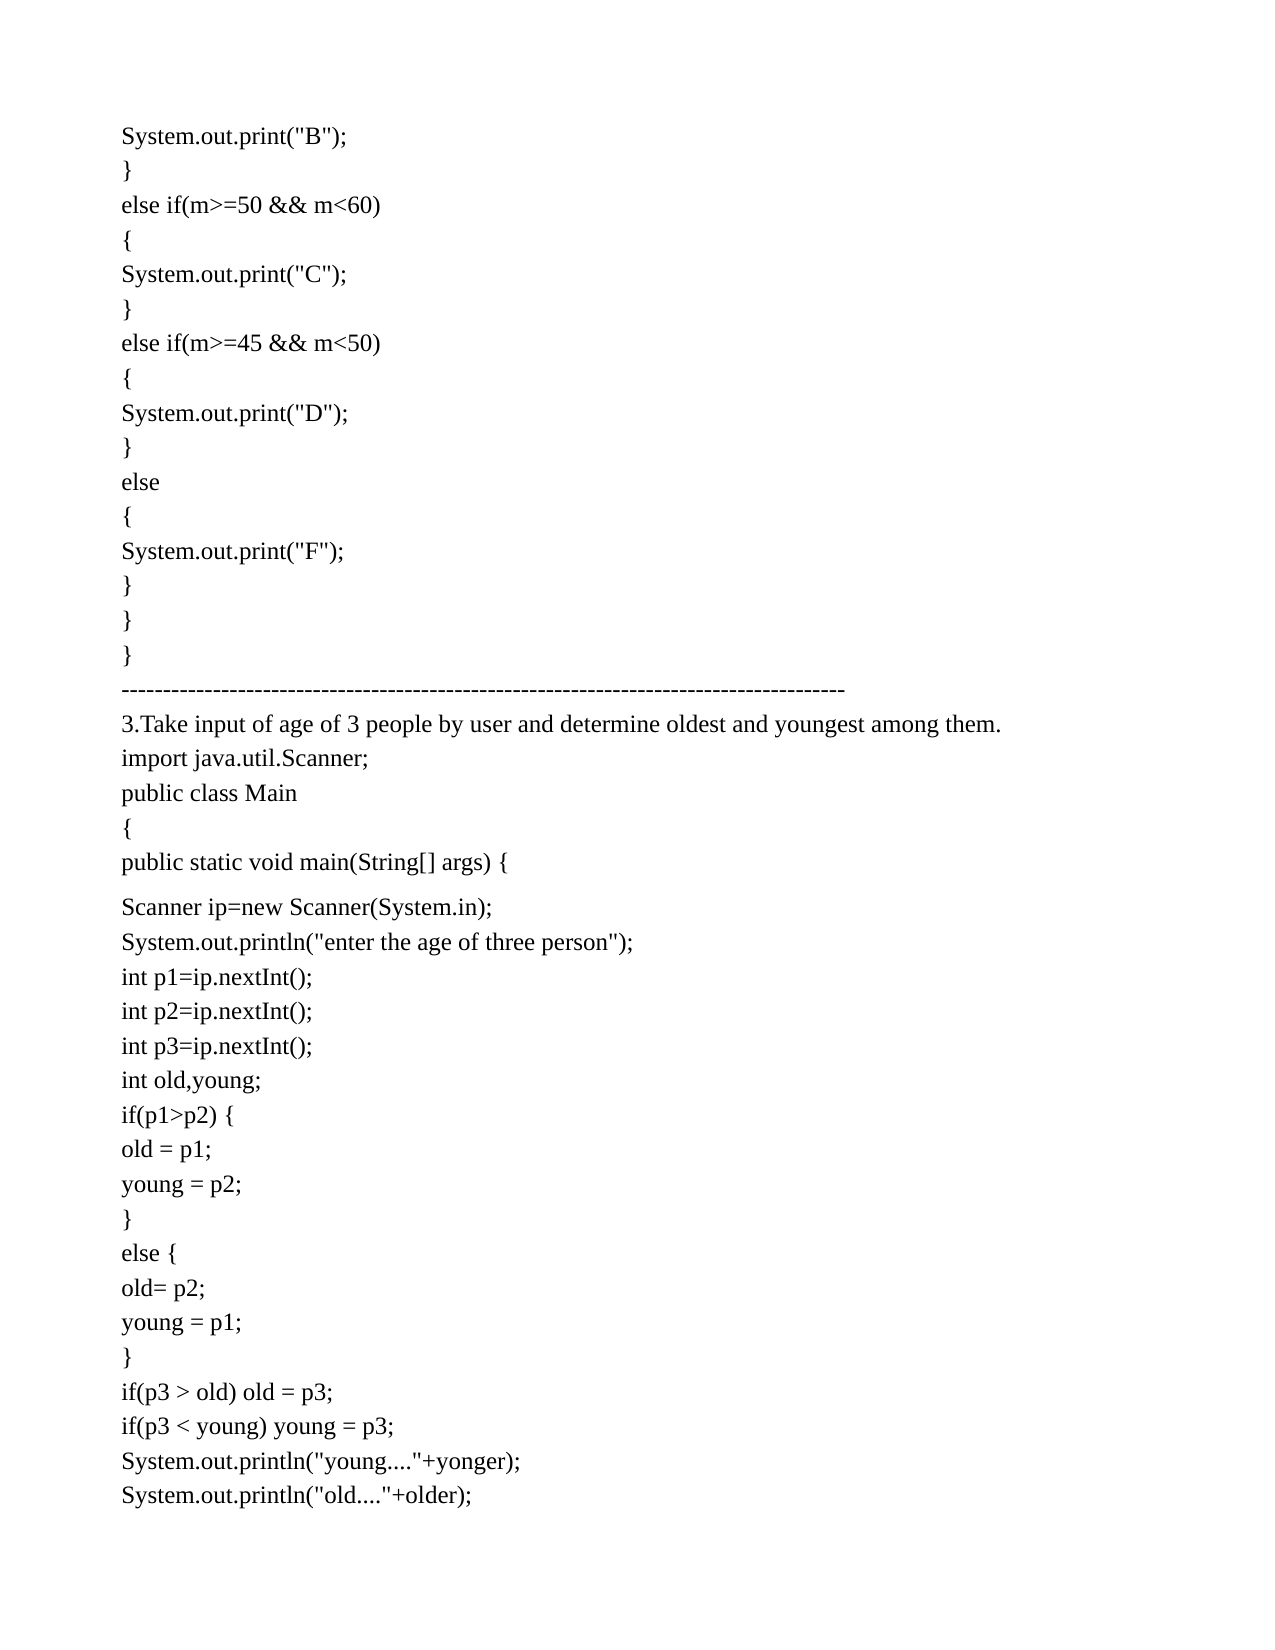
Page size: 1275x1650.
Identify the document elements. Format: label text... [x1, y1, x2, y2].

table_header [118, 879, 133, 889]
table_header } [118, 153, 151, 187]
table_header else [118, 464, 177, 498]
table_header { [118, 499, 151, 533]
table_header if(p3 < young) young = p3; [118, 1408, 412, 1443]
table_header { [118, 360, 151, 395]
table_header old= p2; [118, 1270, 223, 1304]
table_header System.out.print("D"); [118, 395, 366, 429]
table_header public class Main [118, 775, 315, 810]
table_header { [118, 810, 151, 844]
table_header else if(m>=50 && m<60) [118, 187, 400, 222]
table_header young = p1; [118, 1305, 259, 1339]
table_header System.out.print("B"); [118, 118, 365, 153]
table_header } [118, 637, 151, 671]
table_header int p1=ip.nextInt(); [118, 959, 331, 993]
table_header if(p3 > old) old = p3; [118, 1374, 351, 1408]
table_header } [118, 1201, 151, 1235]
table_header } [118, 1339, 151, 1374]
table_header int p3=ip.nextInt(); [118, 1028, 331, 1062]
table_header int p2=ip.nextInt(); [118, 993, 331, 1028]
table_header young = p2; [118, 1166, 259, 1201]
table_header old = p1; [118, 1132, 229, 1166]
table_header { [118, 222, 151, 256]
table_header public static void main(String[] args) { [118, 844, 528, 879]
table_header import java.util.Scanner; [118, 741, 387, 775]
table_header System.out.println("old...."+older); [118, 1478, 490, 1512]
table_header else { [118, 1235, 196, 1270]
table_header Scanner ip=new Scanner(System.in); [118, 890, 511, 924]
table_header } [118, 429, 151, 464]
table_header } [118, 602, 151, 637]
table_header } [118, 568, 151, 602]
table_header System.out.println("young...."+yonger); [118, 1443, 539, 1477]
table_header 3.Take input of age of 3 people by user and determine oldest and youngest among them. [118, 706, 1021, 741]
table_header } [118, 291, 151, 326]
table_header --------------------------------------------------------------------------------------- [118, 671, 863, 706]
table_header System.out.print("C"); [118, 256, 365, 291]
table_header if(p1>p2) { [118, 1097, 253, 1132]
table_header else if(m>=45 && m<50) [118, 326, 400, 360]
table_header int old,young; [118, 1063, 279, 1097]
table_header System.out.print("F"); [118, 533, 362, 568]
table_header System.out.println("enter the age of three person"); [118, 924, 652, 959]
